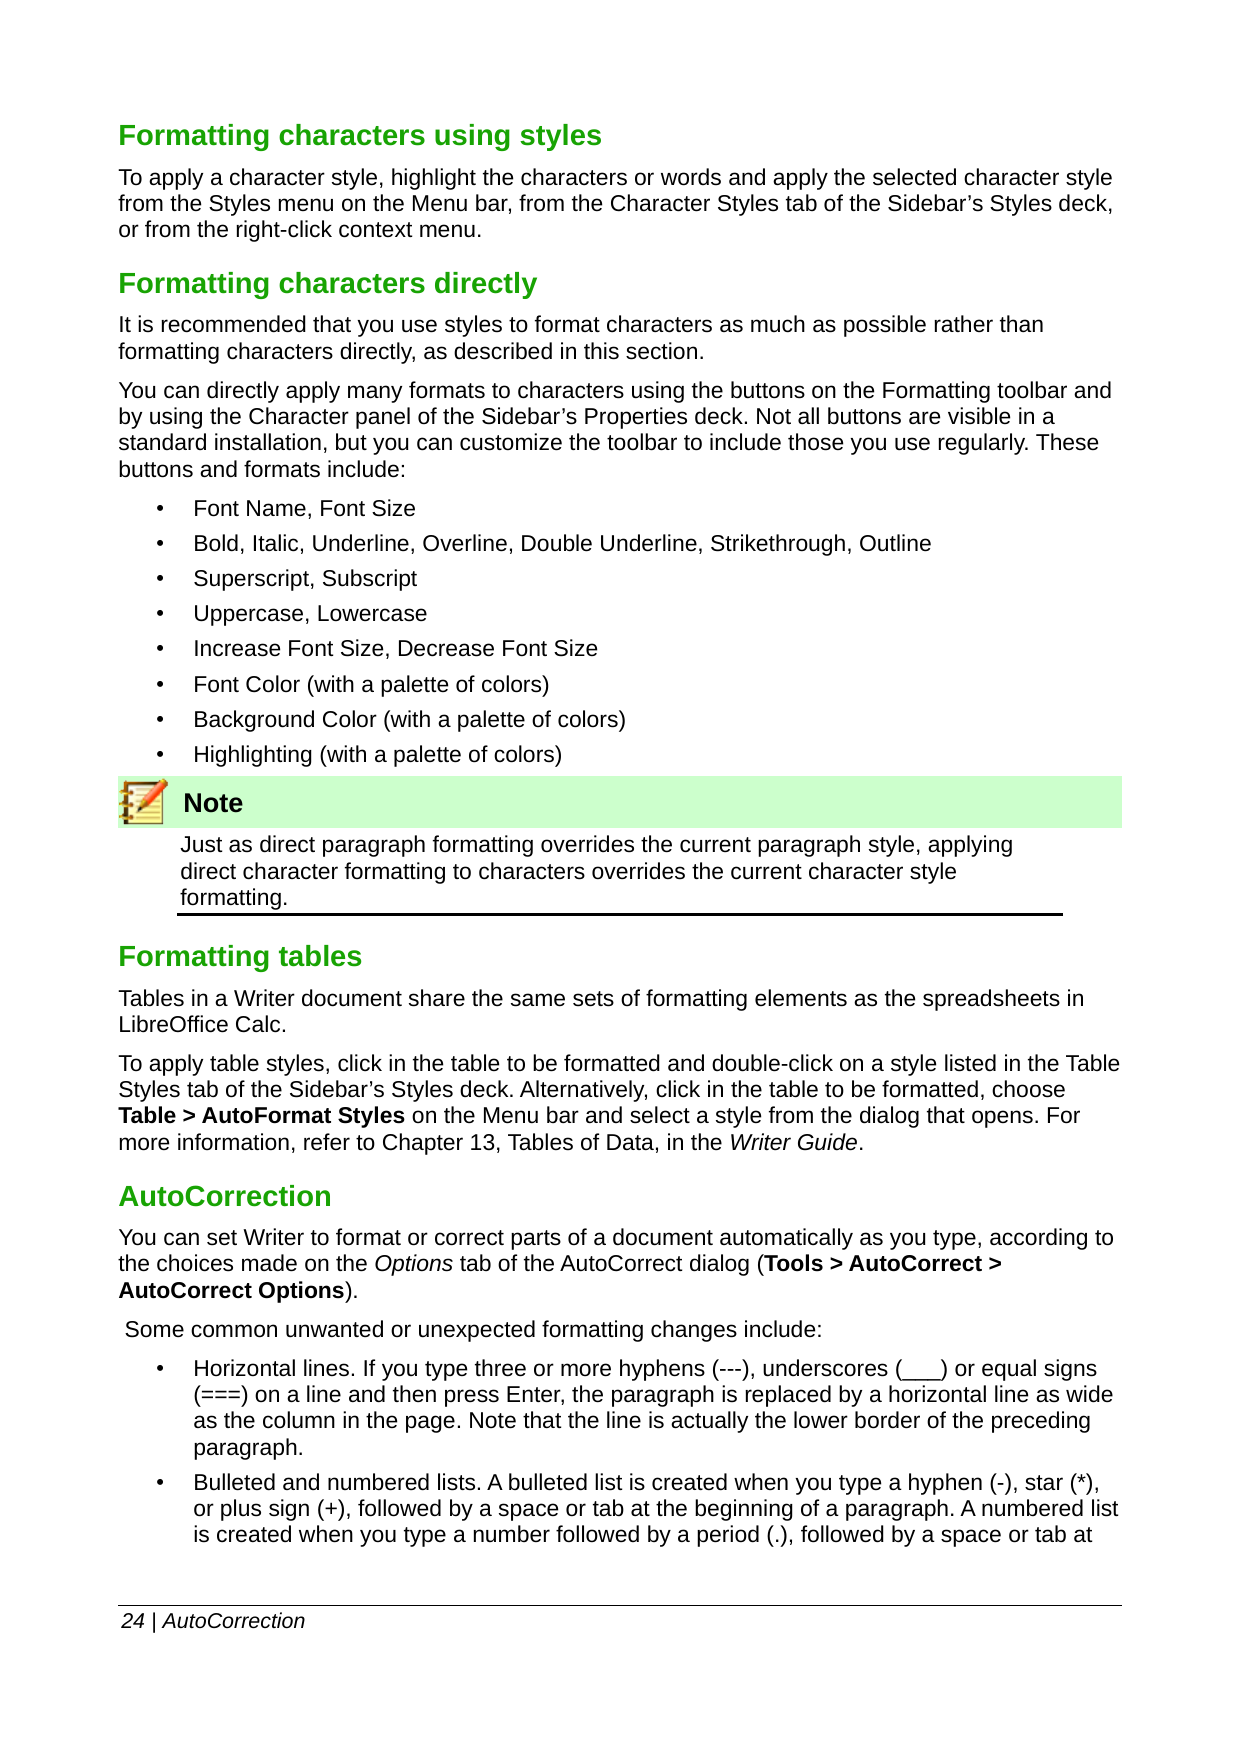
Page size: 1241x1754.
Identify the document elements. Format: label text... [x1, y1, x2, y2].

subtitle Formatting characters directly [118, 266, 1122, 300]
list Background Color (with a palette of colors) [156, 706, 1122, 732]
list Bold, Italic, Underline, Overline, Double Underline, Strikethrough, Outline [156, 530, 1122, 556]
text You can directly apply many formats to characters using the buttons on the Formatting toolbar and by using the Character panel of the Sidebar’s Properties deck. Not all buttons are visible in a standard installation, but you can customize the toolbar to include those you use regularly. These buttons and formats include: [118, 377, 1122, 482]
subtitle Formatting tables [118, 939, 1122, 973]
list Bulleted and numbered lists. A bulleted list is created when you type a hyphen (-), star (*), or plus sign (+), followed by a space or tab at the beginning of a paragraph. A numbered list is created when you type a number followed by a period (.), followed by a space or tab at [156, 1469, 1122, 1548]
list Superscript, Subscript [156, 565, 1122, 591]
text You can set Writer to format or correct parts of a document automatically as you type, according to the choices made on the Options tab of the AutoCorrect dialog (Tools > AutoCorrect > AutoCorrect Options). [118, 1224, 1122, 1303]
list Horizontal lines. If you type three or more hyphens (---), underscores (___) or equal signs (===) on a line and then press Enter, the paragraph is replaced by a horizontal line as wide as the column in the page. Note that the line is actually the lower border of the preceding paragraph. [156, 1354, 1122, 1460]
subtitle AutoCorrection [118, 1179, 1122, 1212]
list Font Color (with a palette of colors) [156, 671, 1122, 697]
subtitle Note [118, 776, 1122, 828]
list Font Name, Font Size [156, 494, 1122, 521]
text Tables in a Writer document share the same sets of formatting elements as the spreadsheets in LibreOffice Calc. [118, 984, 1122, 1037]
list Highlighting (with a palette of colors) [156, 741, 1122, 767]
text Just as direct paragraph formatting overrides the current paragraph style, applying direct character formatting to characters overrides the current character style formatting. [177, 828, 1063, 913]
text It is recommended that you use styles to format characters as much as possible rather than formatting characters directly, as described in this section. [118, 311, 1122, 364]
text To apply table styles, click in the table to be formatted and double-click on a style listed in the Table Styles tab of the Sidebar’s Styles deck. Alternatively, click in the table to be formatted, choose Table > AutoFormat Styles on the Menu bar and select a style from the dialog that opens. For more information, refer to Chapter 13, Tables of Data, in the Writer Guide. [118, 1050, 1122, 1155]
list Increase Font Size, Decrease Font Size [156, 635, 1122, 662]
subtitle Formatting characters using styles [118, 118, 1122, 152]
picture [119, 777, 170, 828]
text Some common unwanted or unexpected formatting changes include: [118, 1316, 1122, 1342]
list Uppercase, Lowercase [156, 600, 1122, 627]
text To apply a character style, highlight the characters or words and apply the selected character style from the Styles menu on the Menu bar, from the Character Styles tab of the Sidebar’s Styles deck, or from the right-click context menu. [118, 163, 1122, 242]
